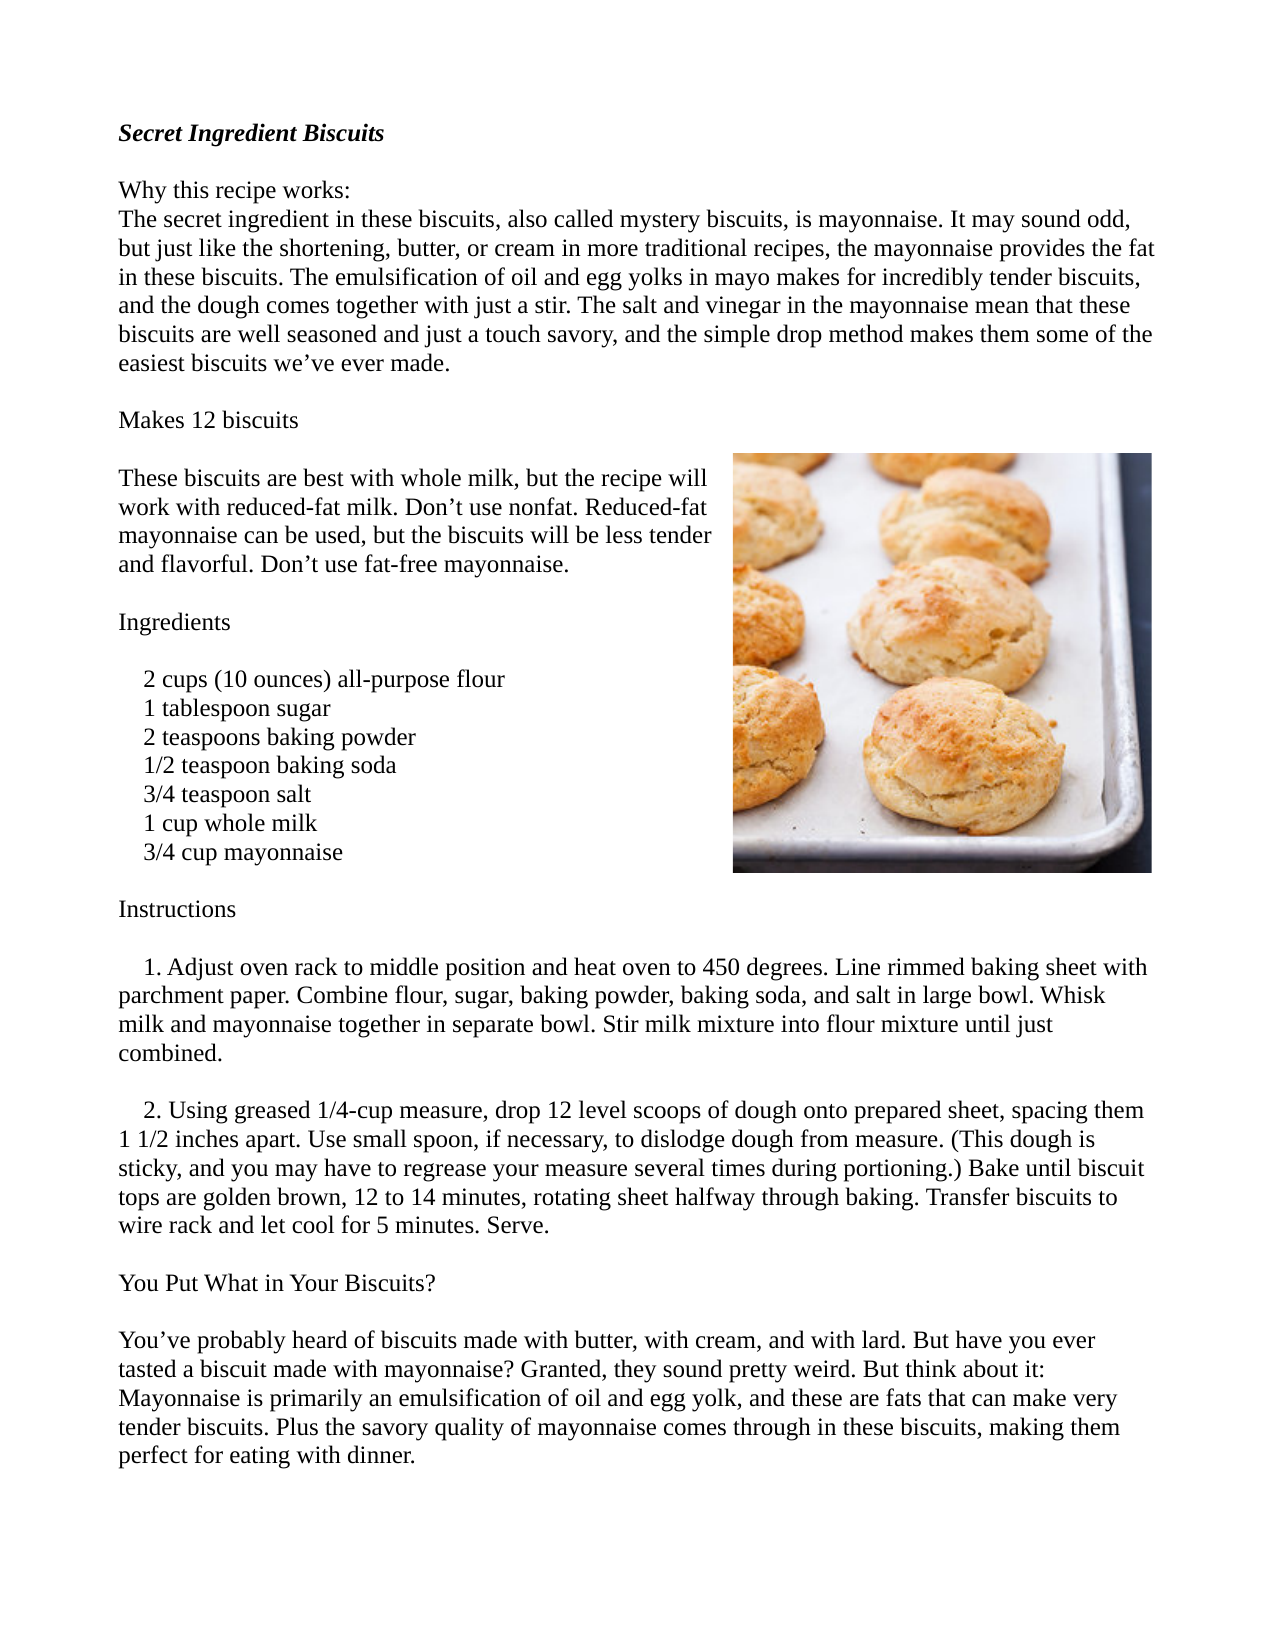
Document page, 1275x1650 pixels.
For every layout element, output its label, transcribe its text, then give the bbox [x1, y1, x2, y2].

text Ingredients [118, 607, 732, 636]
text 1. Adjust oven rack to middle position and heat oven to 450 degrees. Line rimmed baking sheet with parchment paper. Combine flour, sugar, baking powder, baking soda, and salt in large bowl. Whisk milk and mayonnaise together in separate bowl. Stir milk mixture into flour mixture until just combined. [118, 952, 1157, 1067]
picture [732, 453, 1152, 873]
text Makes 12 biscuits [118, 406, 1157, 434]
text 3/4 cup mayonnaise [118, 837, 732, 866]
text Secret Ingredient Biscuits [118, 118, 1157, 147]
text 1 tablespoon sugar [118, 693, 732, 722]
text You’ve probably heard of biscuits made with butter, with cream, and with lard. But have you ever tasted a biscuit made with mayonnaise? Granted, they sound pretty weird. But think about it: Mayonnaise is primarily an emulsification of oil and egg yolk, and these are fats that can make very tender biscuits. Plus the savory quality of mayonnaise comes through in these biscuits, making them perfect for eating with dinner. [118, 1326, 1157, 1469]
text These biscuits are best with whole milk, but the recipe will work with reduced-fat milk. Don’t use nonfat. Reduced-fat mayonnaise can be used, but the biscuits will be less tender and flavorful. Don’t use fat-free mayonnaise. [118, 463, 732, 578]
text Why this recipe works: [118, 176, 1157, 204]
text 2. Using greased 1/4-cup measure, drop 12 level scoops of dough onto prepared sheet, spacing them 1 1/2 inches apart. Use small spoon, if necessary, to dislodge dough from measure. (This dough is sticky, and you may have to regrease your measure several times during portioning.) Bake until biscuit tops are golden brown, 12 to 14 minutes, rotating sheet halfway through baking. Transfer biscuits to wire rack and let cool for 5 minutes. Serve. [118, 1096, 1157, 1239]
text You Put What in Your Biscuits? [118, 1268, 1157, 1297]
text Instructions [118, 894, 1157, 923]
text 3/4 teaspoon salt [118, 779, 732, 808]
text 2 teaspoons baking powder [118, 722, 732, 751]
text 1/2 teaspoon baking soda [118, 751, 732, 779]
text 1 cup whole milk [118, 808, 732, 837]
text The secret ingredient in these biscuits, also called mystery biscuits, is mayonnaise. It may sound odd, but just like the shortening, butter, or cream in more traditional recipes, the mayonnaise provides the fat in these biscuits. The emulsification of oil and egg yolks in mayo makes for incredibly tender biscuits, and the dough comes together with just a stir. The salt and vinegar in the mayonnaise mean that these biscuits are well seasoned and just a touch savory, and the simple drop method makes them some of the easiest biscuits we’ve ever made. [118, 204, 1157, 377]
text 2 cups (10 ounces) all-purpose flour [118, 664, 732, 693]
